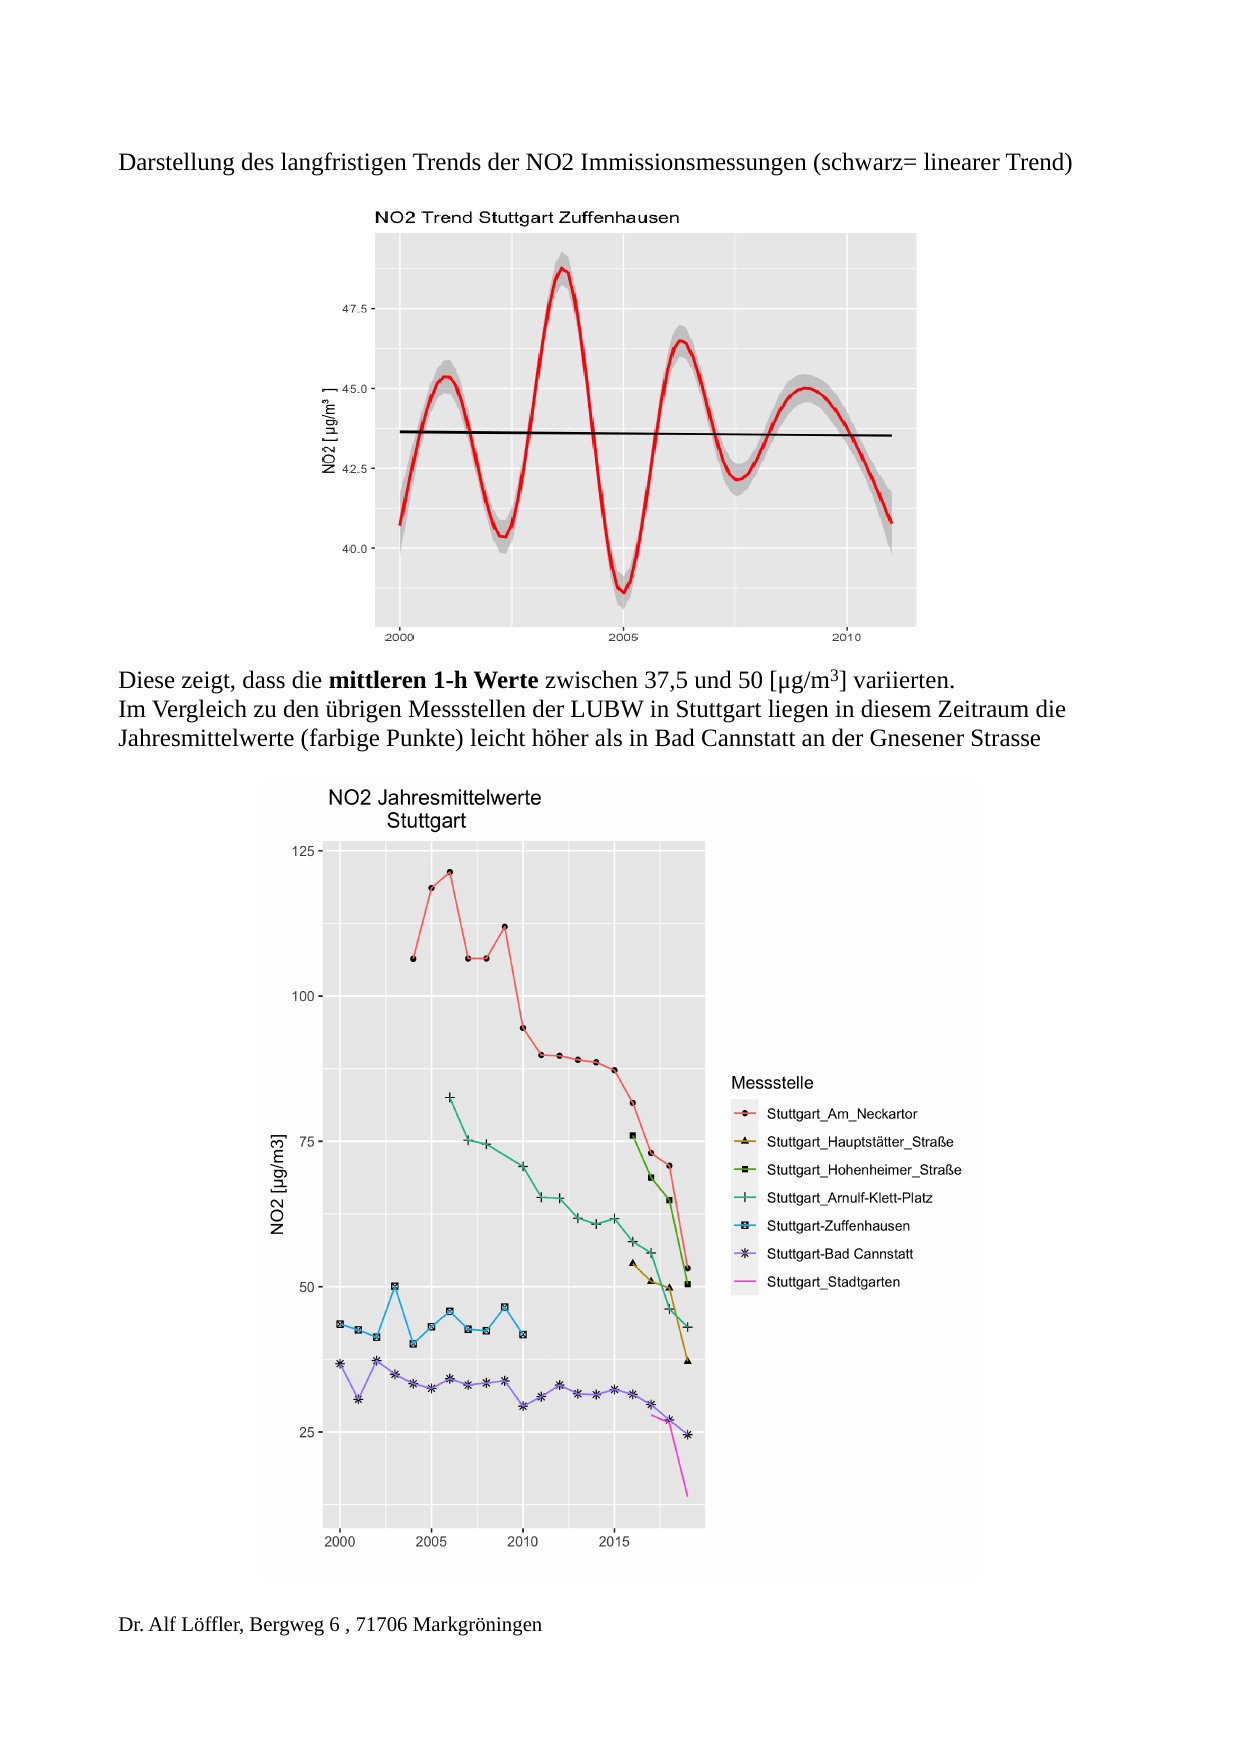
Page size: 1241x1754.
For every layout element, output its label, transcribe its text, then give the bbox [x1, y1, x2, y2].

text Im Vergleich zu den übrigen Messstellen der LUBW in Stuttgart liegen in diesem Zeitraum die Jahresmittelwerte (farbige Punkte) leicht höher als in Bad Cannstatt an der Gnesener Strasse [118, 694, 1122, 751]
picture [262, 780, 978, 1579]
picture [315, 204, 925, 666]
text Diese zeigt, dass die mittleren 1-h Werte zwischen 37,5 und 50 [μg/m3] variierten. [118, 204, 1122, 694]
text Darstellung des langfristigen Trends der NO2 Immissionsmessungen (schwarz= linearer Trend) [118, 147, 1122, 176]
